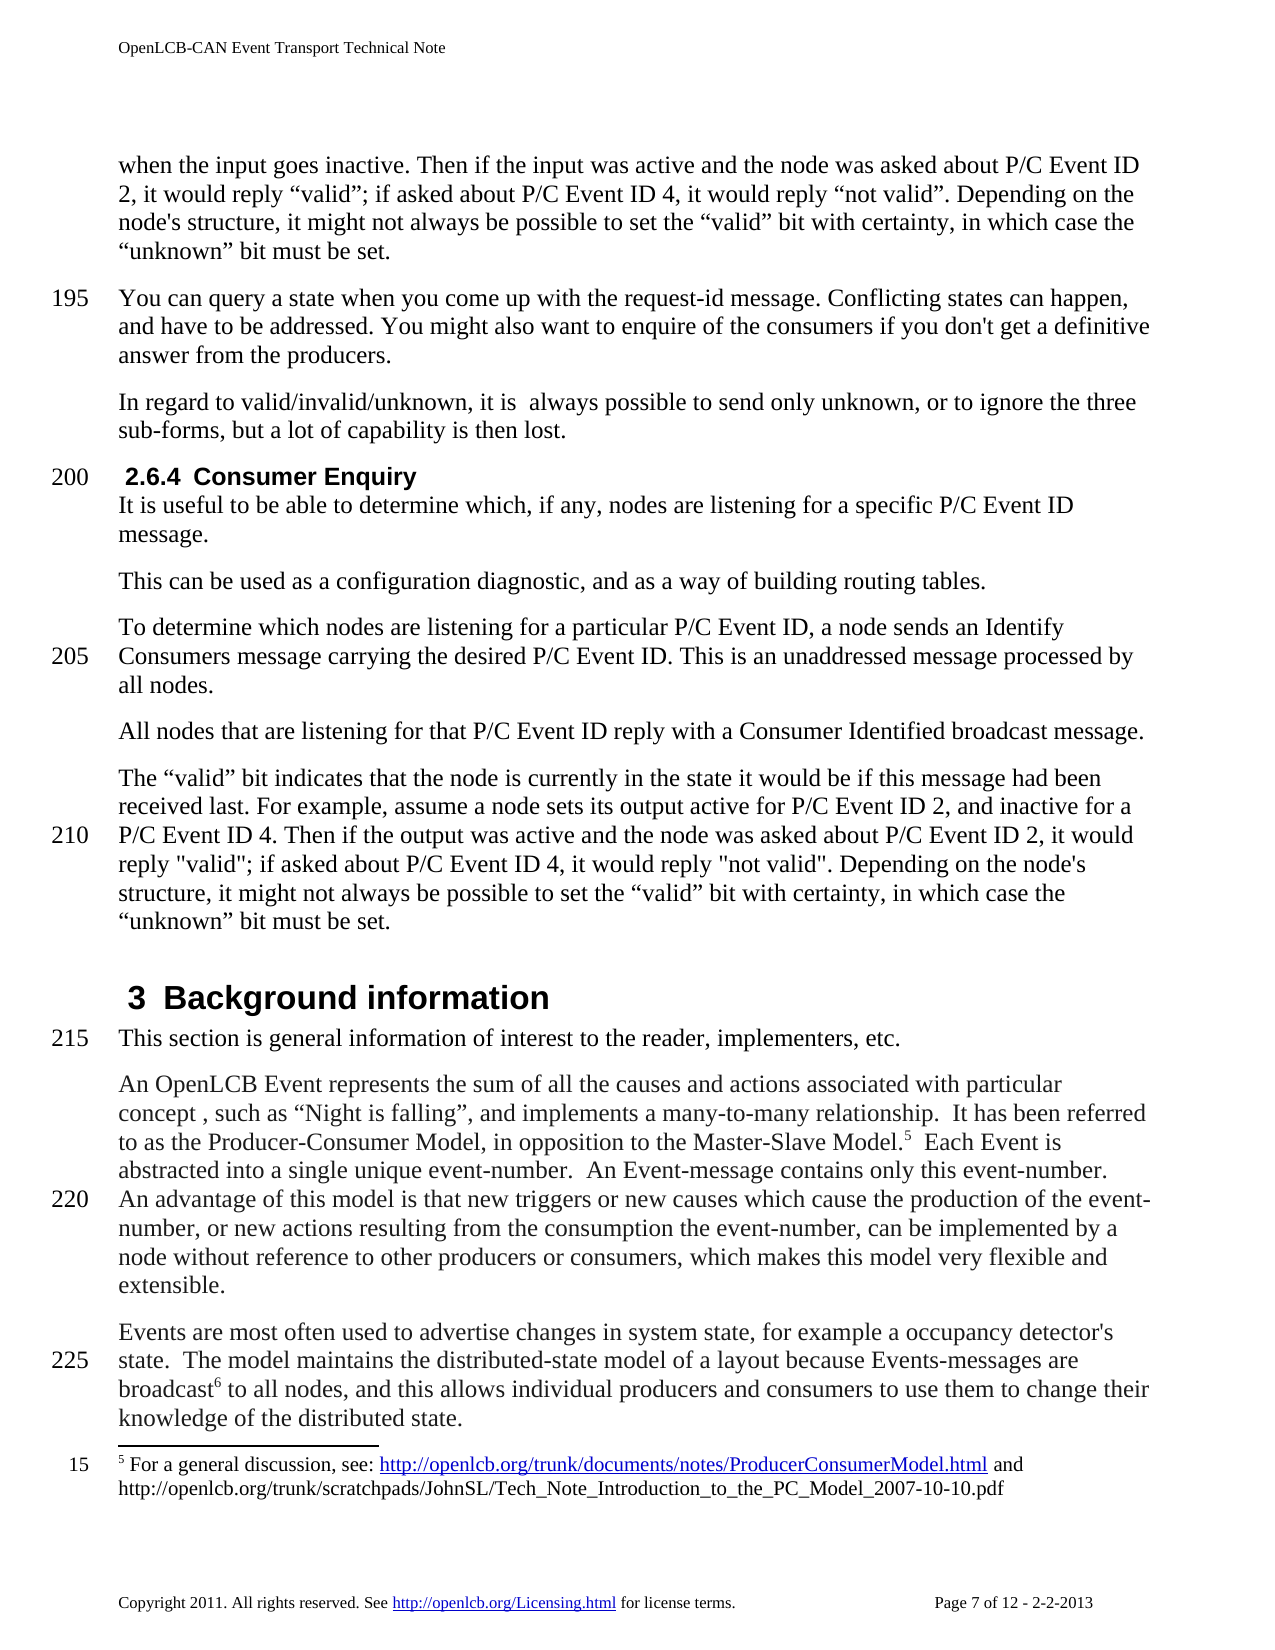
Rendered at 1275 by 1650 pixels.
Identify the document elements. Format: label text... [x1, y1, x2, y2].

subtitle Background information [118, 978, 1157, 1016]
text when the input goes inactive. Then if the input was active and the node was asked about P/C Event ID 2, it would reply “valid”; if asked about P/C Event ID 4, it would reply “not valid”. Depending on the node's structure, it might not always be possible to set the “valid” bit with certainty, in which case the “unknown” bit must be set. [118, 150, 1157, 265]
text You can query a state when you come up with the request-id message. Conflicting states can happen, and have to be addressed. You might also want to enquire of the consumers if you don't get a definitive answer from the producers. [118, 283, 1157, 369]
text To determine which nodes are listening for a particular P/C Event ID, a node sends an Identify Consumers message carrying the desired P/C Event ID. This is an unaddressed message processed by all nodes. [118, 612, 1157, 698]
text An OpenLCB Event represents the sum of all the causes and actions associated with particular concept , such as “Night is falling”, and implements a many-to-many relationship. It has been referred to as the Producer-Consumer Model, in opposition to the Master-Slave Model. Each Event is abstracted into a single unique event-number. An Event-message contains only this event-number. An advantage of this model is that new triggers or new causes which cause the production of the event-number, or new actions resulting from the consumption the event-number, can be implemented by a node without reference to other producers or consumers, which makes this model very flexible and extensible. [118, 1069, 1157, 1299]
text Events are most often used to advertise changes in system state, for example a occupancy detector's state. The model maintains the distributed-state model of a layout because Events-messages are broadcast to all nodes, and this allows individual producers and consumers to use them to change their knowledge of the distributed state. [118, 1317, 1157, 1432]
text The “valid” bit indicates that the node is currently in the state it would be if this message had been received last. For example, assume a node sets its output active for P/C Event ID 2, and inactive for a P/C Event ID 4. Then if the output was active and the node was asked about P/C Event ID 2, it would reply "valid"; if asked about P/C Event ID 4, it would reply "not valid". Depending on the node's structure, it might not always be possible to set the “valid” bit with certainty, in which case the “unknown” bit must be set. [118, 763, 1157, 935]
text This can be used as a configuration diagnostic, and as a way of building routing tables. [118, 566, 1157, 594]
text For a general discussion, see: http://openlcb.org/trunk/documents/notes/ProducerConsumerModel.html and http://openlcb.org/trunk/scratchpads/JohnSL/Tech_Note_Introduction_to_the_PC_Model_2007-10-10.pdf [118, 1452, 1157, 1500]
text In regard to valid/invalid/unknown, it is always possible to send only unknown, or to ignore the three sub-forms, but a lot of capability is then lost. [118, 387, 1157, 444]
text It is useful to be able to determine which, if any, nodes are listening for a specific P/C Event ID message. [118, 491, 1157, 548]
text All nodes that are listening for that P/C Event ID reply with a Consumer Identified broadcast message. [118, 716, 1157, 745]
subtitle Consumer Enquiry [118, 462, 1157, 491]
text This section is general information of interest to the reader, implementers, etc. [118, 1023, 1157, 1051]
